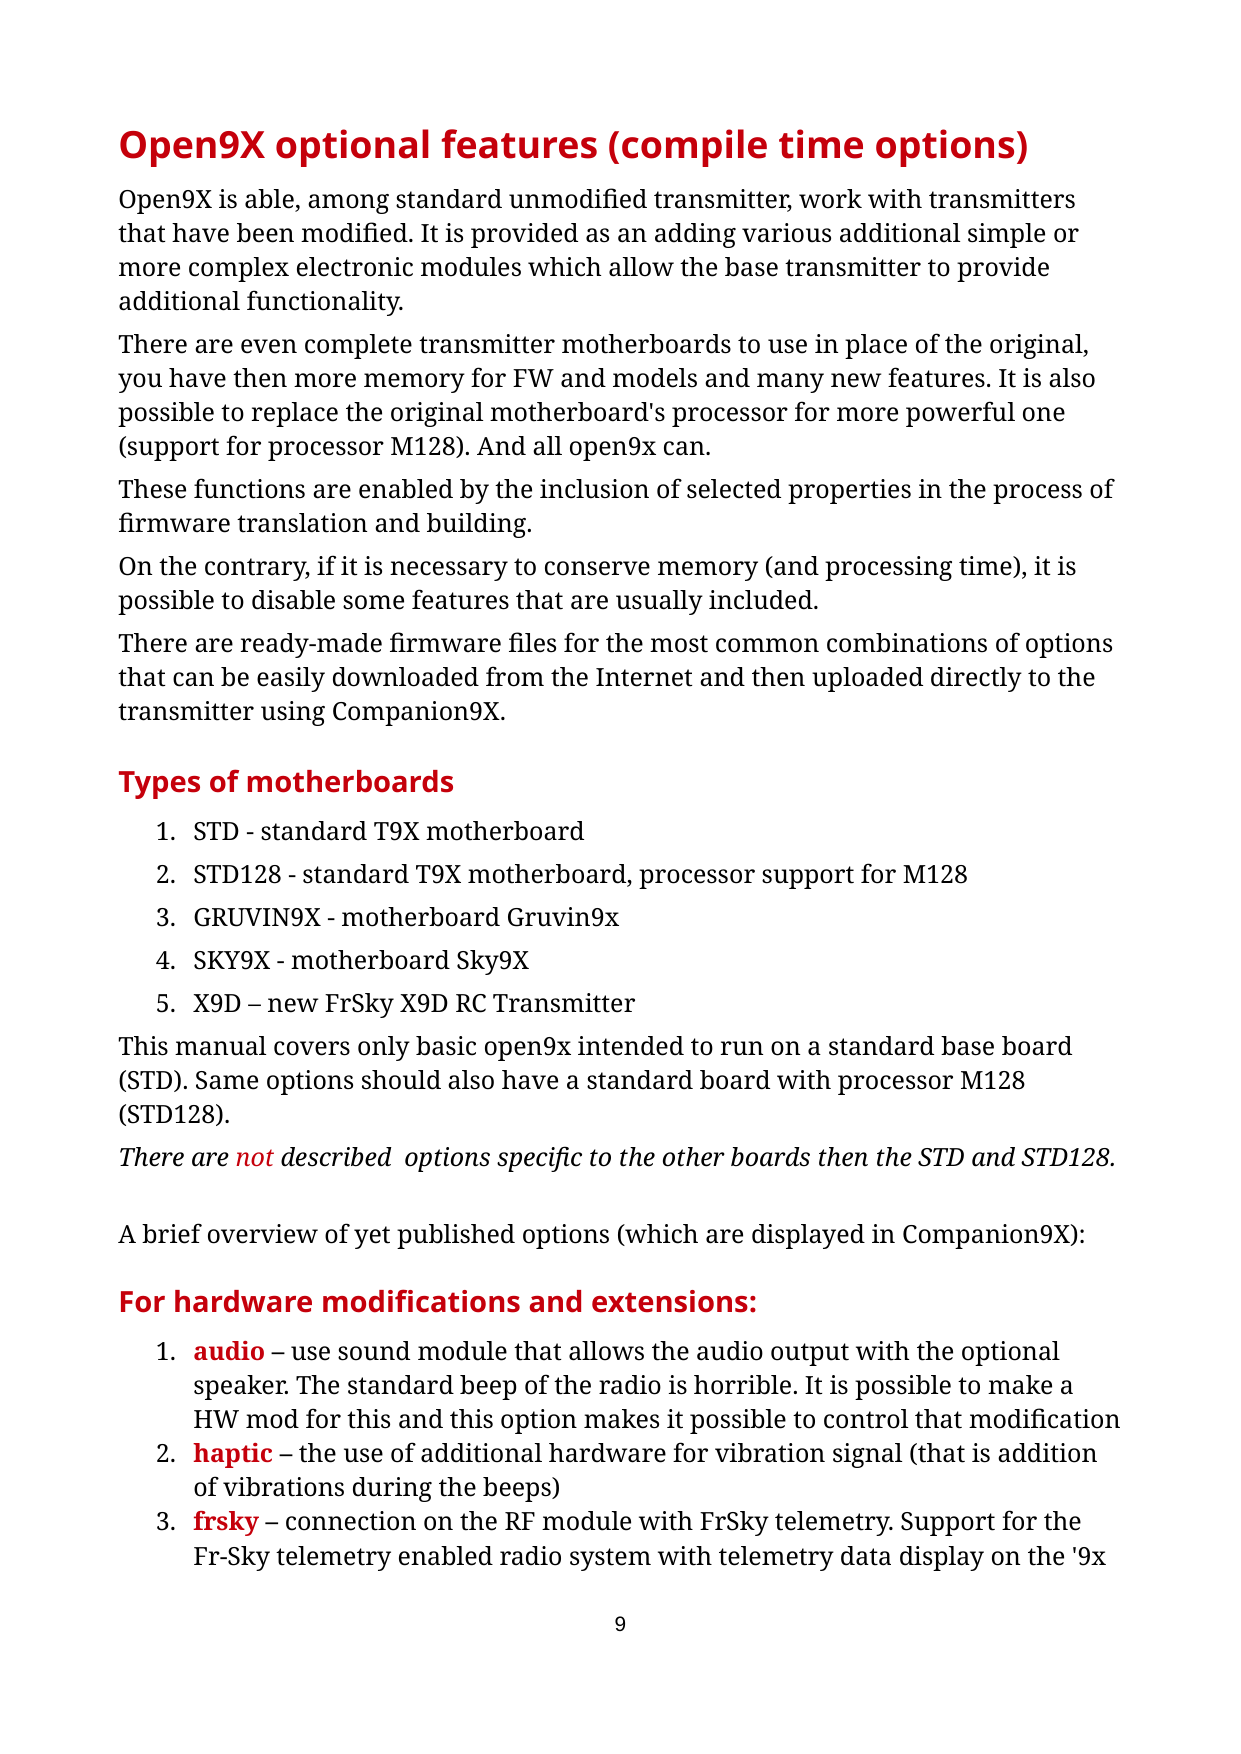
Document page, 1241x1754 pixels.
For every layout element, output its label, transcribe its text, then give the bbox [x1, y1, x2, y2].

list audio – use sound module that allows the audio output with the optional speaker. The standard beep of the radio is horrible. It is possible to make a HW mod for this and this option makes it possible to control that modification [156, 1334, 1122, 1436]
subtitle Open9X optional features (compile time options) [118, 118, 1122, 169]
list haptic – the use of additional hardware for vibration signal (that is addition of vibrations during the beeps) [156, 1436, 1122, 1504]
list STD - standard T9X motherboard [156, 814, 1122, 848]
text Open9X is able, among standard unmodified transmitter, work with transmitters that have been modified. It is provided as an adding various additional simple or more complex elec­tronic modules which allow the base transmitter to provide additional functionality. [118, 182, 1122, 318]
text There are not described options specific to the other boards then the STD and STD128. [118, 1139, 1122, 1174]
list frsky – connection on the RF module with FrSky telemetry. Support for the Fr-Sky telemetry enabled radio system with telemetry data display on the '9x [156, 1504, 1122, 1572]
text On the contrary, if it is necessary to conserve memory (and processing time), it is possible to disable some features that are usually included. [118, 549, 1122, 617]
text There are even complete transmitter motherboards to use in place of the original, you have then more memory for FW and models and many new features. It is also possible to replace the original motherboard's processor for more powerful one (support for processor M128). And all open9x can. [118, 327, 1122, 463]
text A brief overview of yet published options (which are displayed in Companion9X): [118, 1217, 1122, 1251]
text This manual covers only basic open9x intended to run on a standard base board (STD). Same options should also have a standard board with processor M128 (STD128). [118, 1028, 1122, 1131]
subtitle Types of motherboards [118, 762, 1122, 801]
subtitle For hardware modifications and extensions: [118, 1282, 1122, 1321]
list X9D – new FrSky X9D RC Transmitter [156, 986, 1122, 1020]
list STD128 - standard T9X motherboard, processor support for M128 [156, 857, 1122, 891]
list SKY9X - motherboard Sky9X [156, 943, 1122, 977]
text These functions are enabled by the inclusion of selected properties in the process of firmware translation and building. [118, 472, 1122, 540]
text There are ready-made firmware files for the most common combinations of options that can be easily downloaded from the Internet and then uploaded directly to the transmitter using Companion9X. [118, 626, 1122, 728]
list GRUVIN9X - motherboard Gruvin9x [156, 900, 1122, 934]
